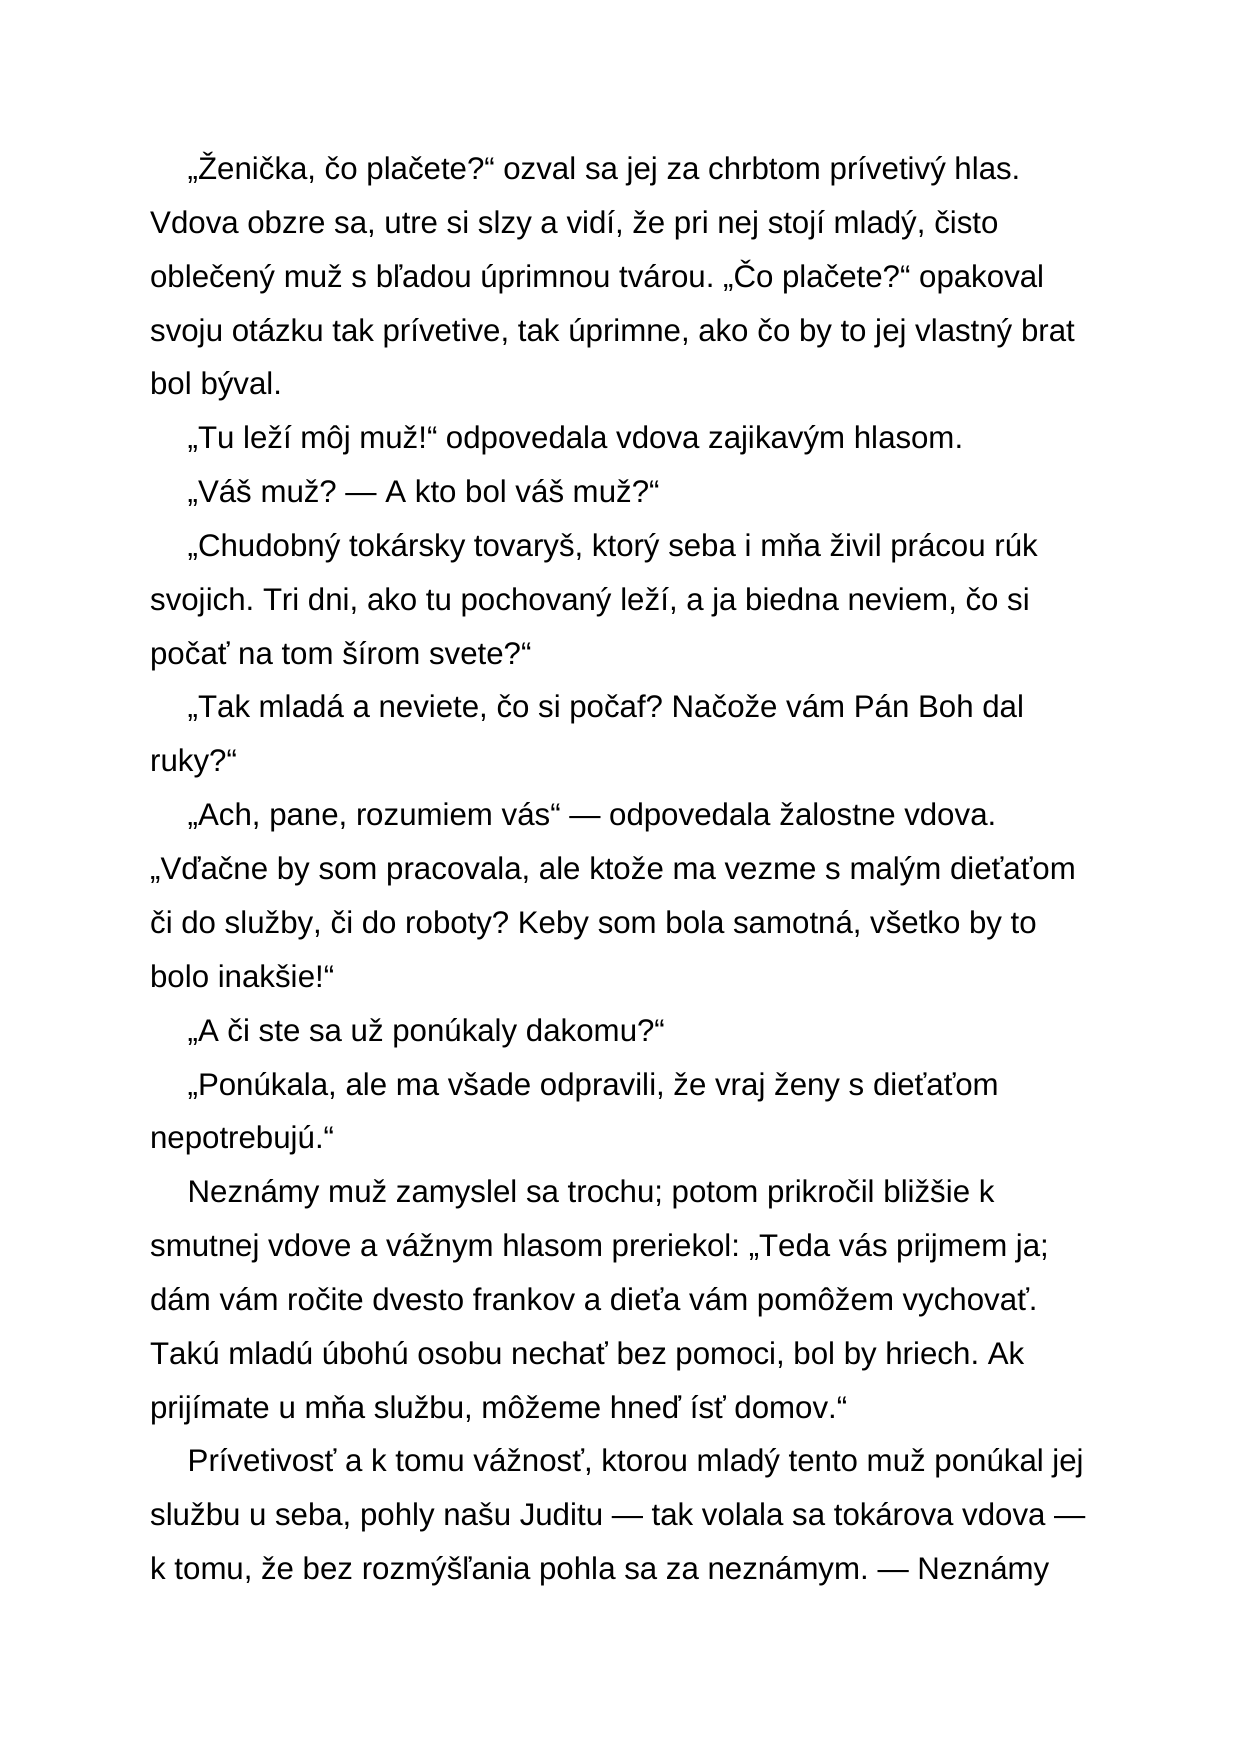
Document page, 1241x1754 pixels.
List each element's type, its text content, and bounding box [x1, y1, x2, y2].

text „Tak mladá a neviete, čo si počaf? Načože vám Pán Boh dal ruky?“ [150, 688, 1091, 778]
text Neznámy muž zamyslel sa trochu; potom prikročil bližšie k smutnej vdove a vážnym hlasom preriekol: „Teda vás prijmem ja; dám vám ročite dvesto frankov a dieťa vám pomôžem vychovať. Takú mladú úbohú osobu nechať bez pomoci, bol by hriech. Ak prijímate u mňa službu, môžeme hneď ísť domov.“ [150, 1173, 1091, 1424]
text „Tu leží môj muž!“ odpovedala vdova zajikavým hlasom. [150, 419, 1091, 455]
text „Váš muž? — A kto bol váš muž?“ [150, 473, 1091, 509]
text „A či ste sa už ponúkaly dakomu?“ [150, 1012, 1091, 1048]
text „Ženička, čo plačete?“ ozval sa jej za chrbtom prívetivý hlas. Vdova obzre sa, utre si slzy a vidí, že pri nej stojí mladý, čisto oblečený muž s bľadou úprimnou tvárou. „Čo plačete?“ opakoval svoju otázku tak prívetive, tak úprimne, ako čo by to jej vlastný brat bol býval. [150, 150, 1091, 401]
text „Chudobný tokársky tovaryš, ktorý seba i mňa živil prácou rúk svojich. Tri dni, ako tu pochovaný leží, a ja biedna neviem, čo si počať na tom šírom svete?“ [150, 527, 1091, 671]
text „Ponúkala, ale ma všade odpravili, že vraj ženy s dieťaťom nepotrebujú.“ [150, 1066, 1091, 1155]
text Prívetivosť a k tomu vážnosť, ktorou mladý tento muž ponúkal jej službu u seba, pohly našu Juditu — tak volala sa tokárova vdova — k tomu, že bez rozmýšľania pohla sa za neznámym. — Neznámy [150, 1442, 1091, 1586]
text „Ach, pane, rozumiem vás“ — odpovedala žalostne vdova. „Vďačne by som pracovala, ale ktože ma vezme s malým dieťaťom či do služby, či do roboty? Keby som bola samotná, všetko by to bolo inakšie!“ [150, 796, 1091, 994]
